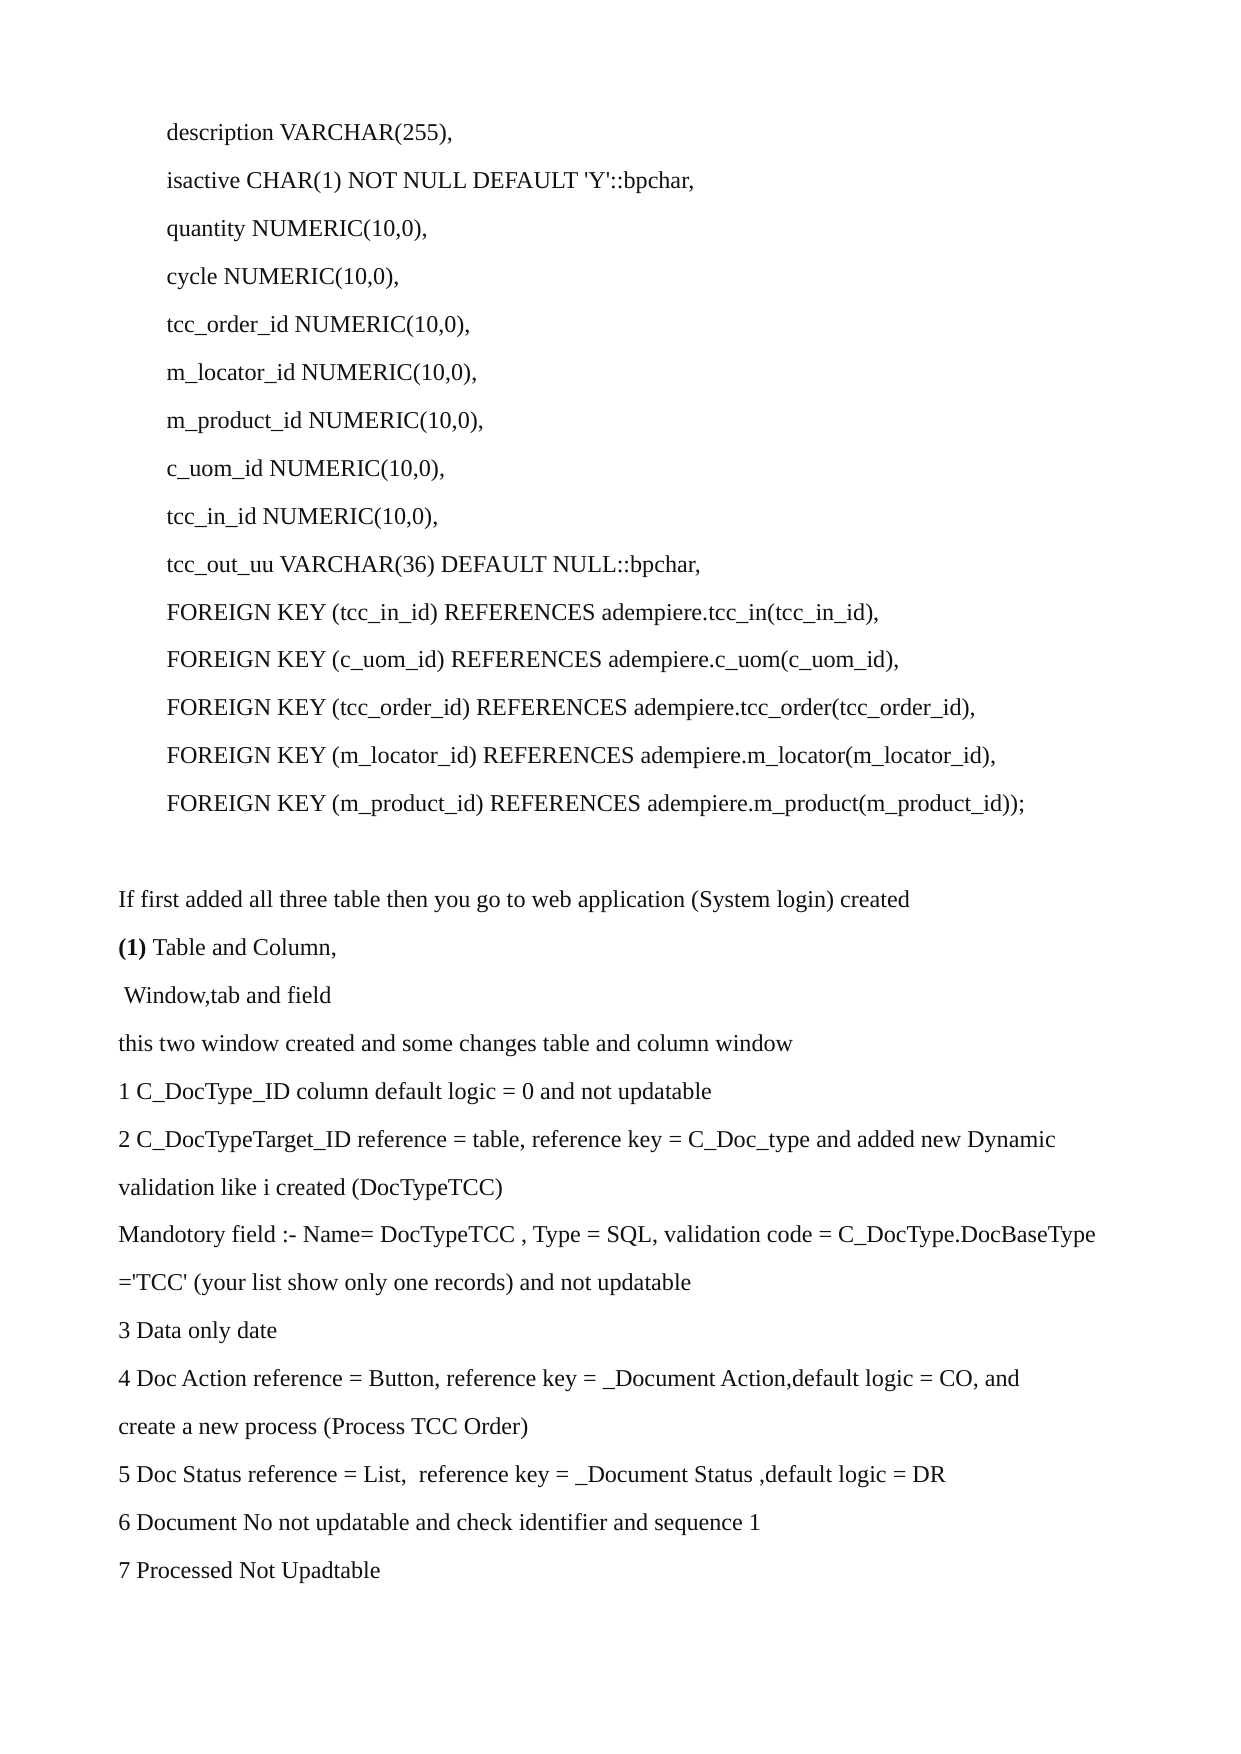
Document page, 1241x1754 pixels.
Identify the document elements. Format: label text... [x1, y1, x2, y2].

text FOREIGN KEY (m_product_id) REFERENCES adempiere.m_product(m_product_id)); [118, 789, 1122, 837]
text tcc_in_id NUMERIC(10,0), [118, 501, 1122, 549]
text (1) Table and Column, [118, 933, 1122, 981]
text 4 Doc Action reference = Button, reference key = _Document Action,default logic = CO, and [118, 1364, 1122, 1412]
text c_uom_id NUMERIC(10,0), [118, 453, 1122, 501]
text FOREIGN KEY (tcc_order_id) REFERENCES adempiere.tcc_order(tcc_order_id), [118, 693, 1122, 741]
text create a new process (Process TCC Order) [118, 1412, 1122, 1460]
text 1 C_DocType_ID column default logic = 0 and not updatable [118, 1076, 1122, 1124]
text 6 Document No not updatable and check identifier and sequence 1 [118, 1508, 1122, 1556]
text FOREIGN KEY (tcc_in_id) REFERENCES adempiere.tcc_in(tcc_in_id), [118, 597, 1122, 645]
text 3 Data only date [118, 1316, 1122, 1364]
text 5 Doc Status reference = List, reference key = _Document Status ,default logic = DR [118, 1460, 1122, 1508]
text isactive CHAR(1) NOT NULL DEFAULT 'Y'::bpchar, [118, 166, 1122, 214]
text Window,tab and field [118, 981, 1122, 1028]
text m_locator_id NUMERIC(10,0), [118, 358, 1122, 406]
text tcc_order_id NUMERIC(10,0), [118, 310, 1122, 358]
text tcc_out_uu VARCHAR(36) DEFAULT NULL::bpchar, [118, 549, 1122, 597]
text 7 Processed Not Upadtable [118, 1556, 1122, 1603]
text cycle NUMERIC(10,0), [118, 262, 1122, 310]
text FOREIGN KEY (c_uom_id) REFERENCES adempiere.c_uom(c_uom_id), [118, 645, 1122, 693]
text m_product_id NUMERIC(10,0), [118, 406, 1122, 453]
text 2 C_DocTypeTarget_ID reference = table, reference key = C_Doc_type and added new Dynamic validation like i created (DocTypeTCC) [118, 1124, 1122, 1220]
text If first added all three table then you go to web application (System login) created [118, 837, 1122, 933]
text FOREIGN KEY (m_locator_id) REFERENCES adempiere.m_locator(m_locator_id), [118, 741, 1122, 789]
text quantity NUMERIC(10,0), [118, 214, 1122, 262]
text this two window created and some changes table and column window [118, 1028, 1122, 1076]
text Mandotory field :- Name= DocTypeTCC , Type = SQL, validation code = C_DocType.DocBaseType ='TCC' (your list show only one records) and not updatable [118, 1220, 1122, 1316]
text description VARCHAR(255), [118, 118, 1122, 166]
